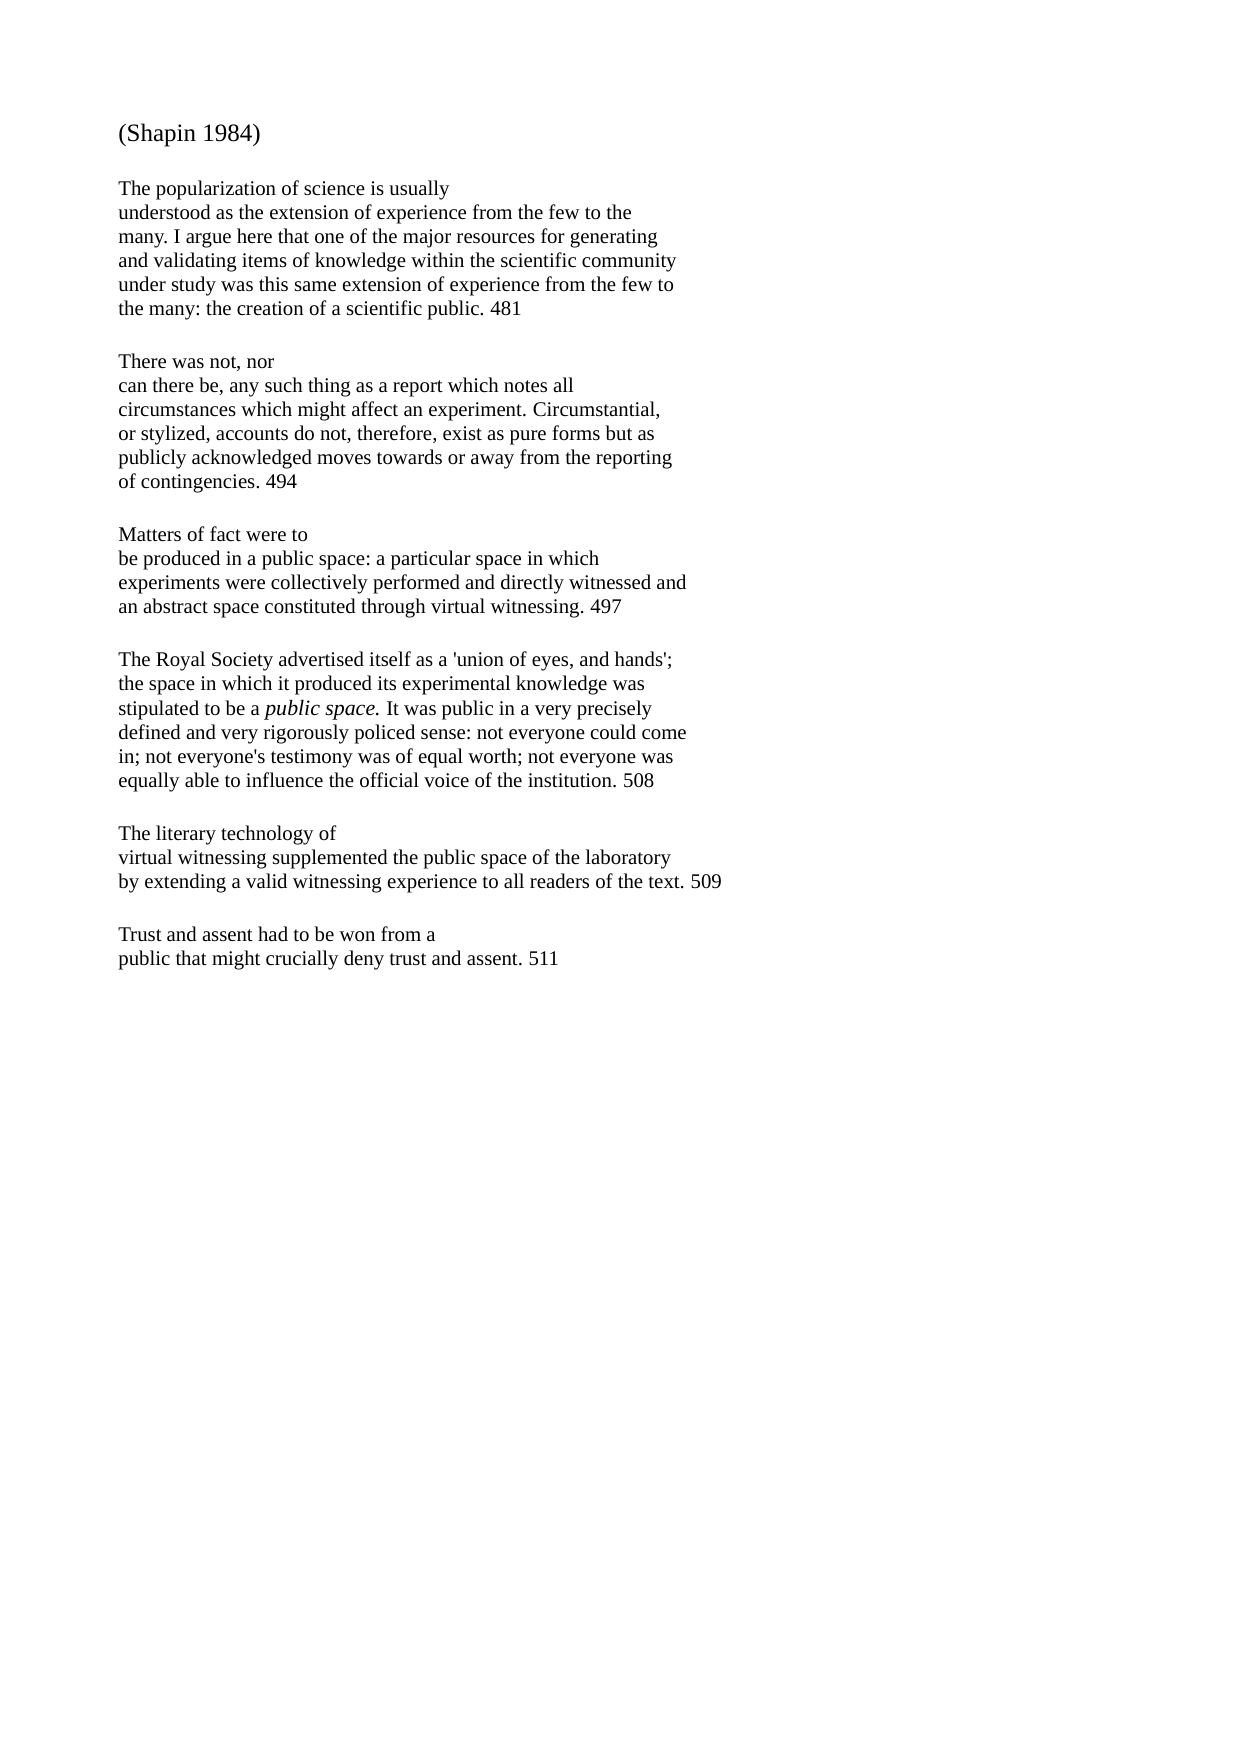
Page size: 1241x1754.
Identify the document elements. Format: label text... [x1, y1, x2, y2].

text publicly acknowledged moves towards or away from the reporting [118, 445, 1122, 469]
text Matters of fact were to [118, 522, 1122, 546]
text There was not, nor [118, 349, 1122, 373]
text and validating items of knowledge within the scientific community [118, 248, 1122, 272]
text in; not everyone's testimony was of equal worth; not everyone was [118, 744, 1122, 768]
text under study was this same extension of experience from the few to [118, 272, 1122, 296]
text by extending a valid witnessing experience to all readers of the text. 509 [118, 869, 1122, 893]
text public that might crucially deny trust and assent. 511 [118, 946, 1122, 970]
text an abstract space constituted through virtual witnessing. 497 [118, 594, 1122, 618]
text The Royal Society advertised itself as a 'union of eyes, and hands'; [118, 647, 1122, 671]
text circumstances which might affect an experiment. Circumstantial, [118, 397, 1122, 421]
text The literary technology of [118, 821, 1122, 845]
text (Shapin 1984) [118, 118, 1122, 147]
text the many: the creation of a scientific public. 481 [118, 296, 1122, 320]
text The popularization of science is usually [118, 176, 1122, 200]
text the space in which it produced its experimental knowledge was [118, 671, 1122, 695]
text Trust and assent had to be won from a [118, 922, 1122, 946]
text or stylized, accounts do not, therefore, exist as pure forms but as [118, 421, 1122, 445]
text defined and very rigorously policed sense: not everyone could come [118, 720, 1122, 744]
text virtual witnessing supplemented the public space of the laboratory [118, 845, 1122, 869]
text experiments were collectively performed and directly witnessed and [118, 570, 1122, 594]
text be produced in a public space: a particular space in which [118, 546, 1122, 570]
text many. I argue here that one of the major resources for generating [118, 224, 1122, 248]
text stipulated to be a public space. It was public in a very precisely [118, 695, 1122, 720]
text can there be, any such thing as a report which notes all [118, 373, 1122, 397]
text equally able to influence the official voice of the institution. 508 [118, 768, 1122, 792]
text of contingencies. 494 [118, 469, 1122, 493]
text understood as the extension of experience from the few to the [118, 200, 1122, 224]
